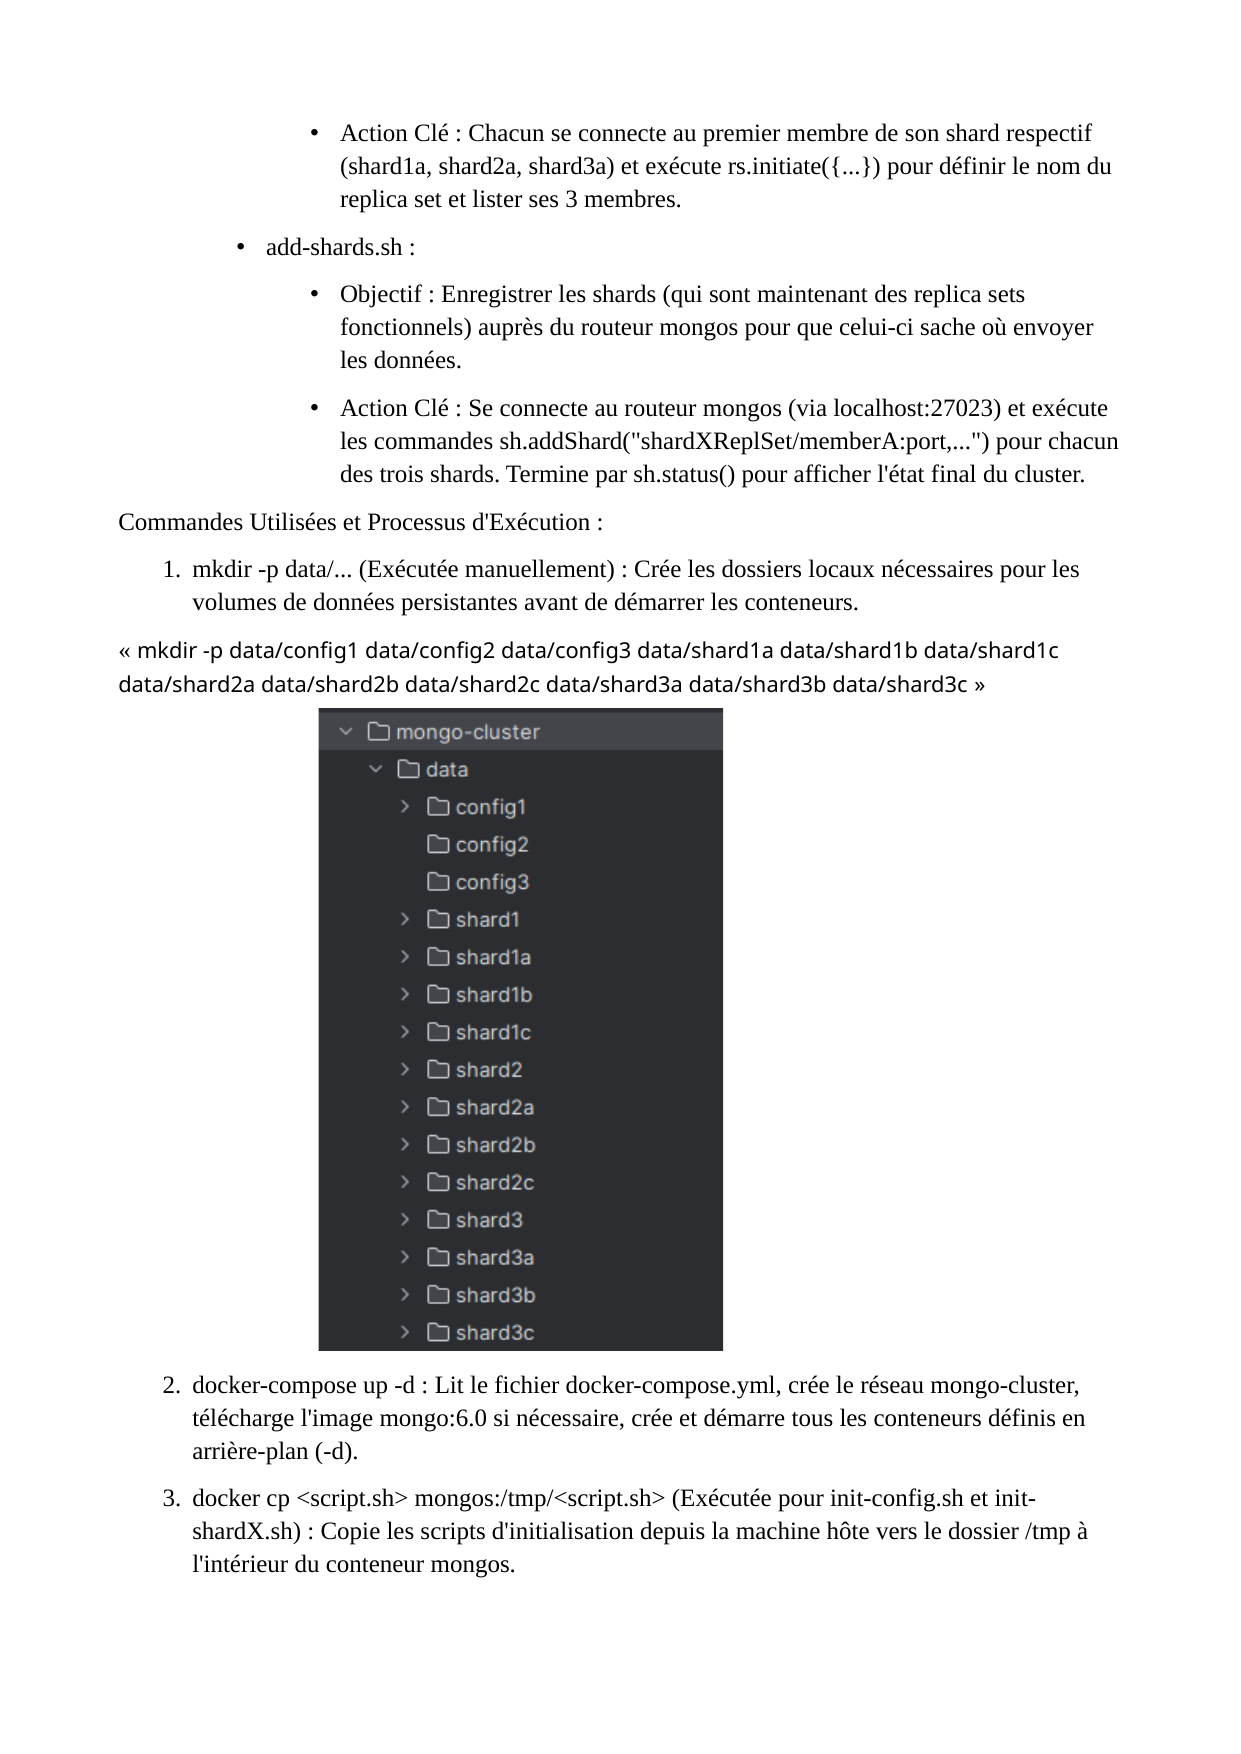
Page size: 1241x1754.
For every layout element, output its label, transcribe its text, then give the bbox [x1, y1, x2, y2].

list Action Clé : Chacun se connecte au premier membre de son shard respectif (shard1a, shard2a, shard3a) et exécute rs.initiate({...}) pour définir le nom du replica set et lister ses 3 membres. [310, 118, 1122, 213]
list add-shards.sh : [236, 232, 1122, 261]
list mkdir -p data/... (Exécutée manuellement) : Crée les dossiers locaux nécessaires pour les volumes de données persistantes avant de démarrer les conteneurs. [162, 554, 1122, 616]
picture [318, 708, 724, 1351]
list Action Clé : Se connecte au routeur mongos (via localhost:27023) et exécute les commandes sh.addShard("shardXReplSet/memberA:port,...") pour chacun des trois shards. Termine par sh.status() pour afficher l'état final du cluster. [310, 393, 1122, 488]
text Commandes Utilisées et Processus d'Exécution : [118, 507, 1122, 535]
text « mkdir -p data/config1 data/config2 data/config3 data/shard1a data/shard1b data/shard1c data/shard2a data/shard2b data/shard2c data/shard3a data/shard3b data/shard3c » [118, 635, 1122, 699]
list docker cp <script.sh> mongos:/tmp/<script.sh> (Exécutée pour init-config.sh et init-shardX.sh) : Copie les scripts d'initialisation depuis la machine hôte vers le dossier /tmp à l'intérieur du conteneur mongos. [162, 1483, 1122, 1578]
list docker-compose up -d : Lit le fichier docker-compose.yml, crée le réseau mongo-cluster, télécharge l'image mongo:6.0 si nécessaire, crée et démarre tous les conteneurs définis en arrière-plan (-d). [162, 1370, 1122, 1464]
list Objectif : Enregistrer les shards (qui sont maintenant des replica sets fonctionnels) auprès du routeur mongos pour que celui-ci sache où envoyer les données. [310, 279, 1122, 374]
